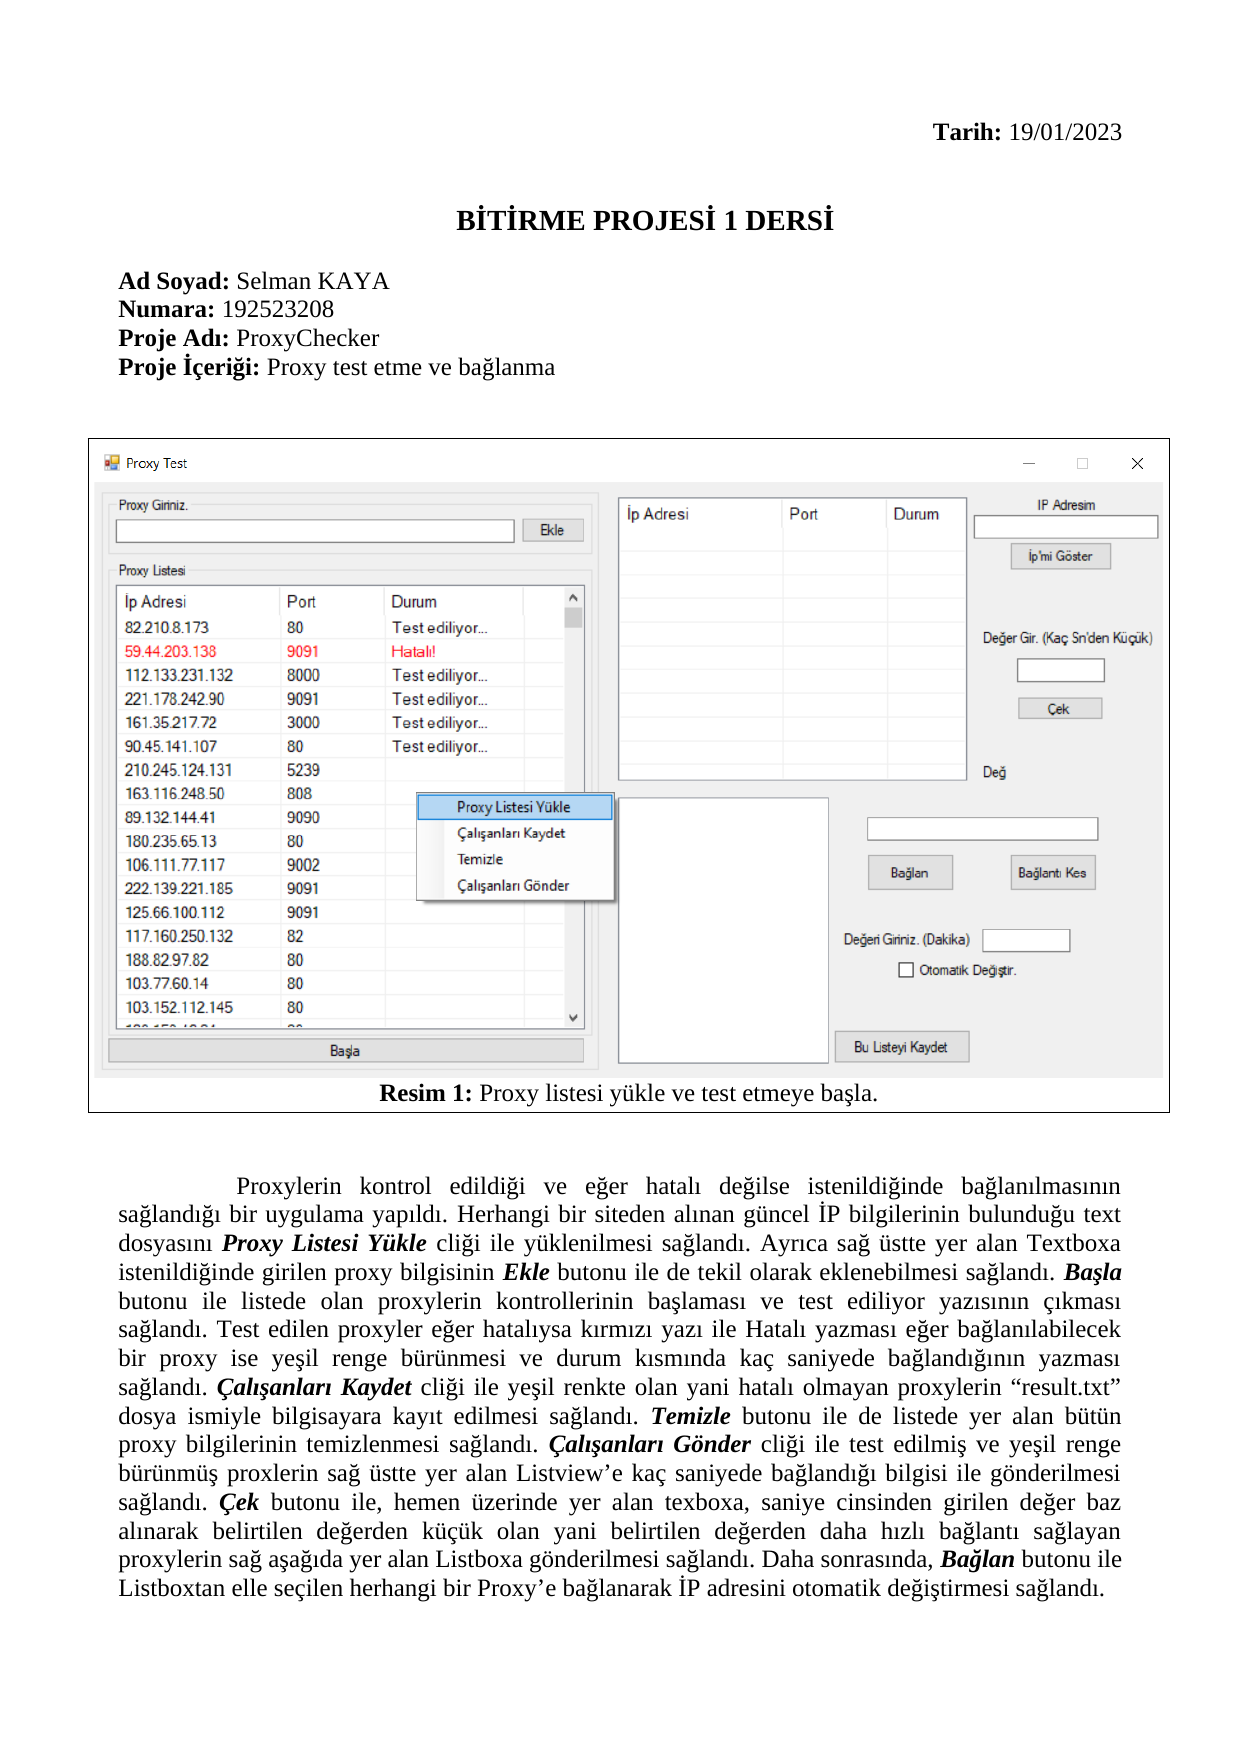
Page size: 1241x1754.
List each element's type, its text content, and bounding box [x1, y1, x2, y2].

text Proxylerin kontrol edildiği ve eğer hatalı değilse istenildiğinde bağlanılmasının sağlandığı bir uygulama yapıldı. Herhangi bir siteden alınan güncel İP bilgilerinin bulunduğu text dosyasını Proxy Listesi Yükle cliği ile yüklenilmesi sağlandı. Ayrıca sağ üstte yer alan Textboxa istenildiğinde girilen proxy bilgisinin Ekle butonu ile de tekil olarak eklenebilmesi sağlandı. Başla butonu ile listede olan proxylerin kontrollerinin başlaması ve test ediliyor yazısının çıkması sağlandı. Test edilen proxyler eğer hatalıysa kırmızı yazı ile Hatalı yazması eğer bağlanılabilecek bir proxy ise yeşil renge bürünmesi ve durum kısmında kaç saniyede bağlandığının yazması sağlandı. Çalışanları Kaydet cliği ile yeşil renkte olan yani hatalı olmayan proxylerin “result.txt” dosya ismiyle bilgisayara kayıt edilmesi sağlandı. Temizle butonu ile de listede yer alan bütün proxy bilgilerinin temizlenmesi sağlandı. Çalışanları Gönder cliği ile test edilmiş ve yeşil renge bürünmüş proxlerin sağ üstte yer alan Listview’e kaç saniyede bağlandığı bilgisi ile gönderilmesi sağlandı. Çek butonu ile, hemen üzerinde yer alan texboxa, saniye cinsinden girilen değer baz alınarak belirtilen değerden küçük olan yani belirtilen değerden daha hızlı bağlantı sağlayan proxylerin sağ aşağıda yer alan Listboxa gönderilmesi sağlandı. Daha sonrasında, Bağlan butonu ile Listboxtan elle seçilen herhangi bir Proxy’e bağlanarak İP adresini otomatik değiştirmesi sağlandı. [118, 1171, 1122, 1602]
text BİTİRME PROJESİ 1 DERSİ [118, 203, 1122, 237]
text Proje Adı: ProxyChecker [118, 323, 1122, 352]
table_header Resim 1: Proxy listesi yükle ve test etmeye başla. [89, 439, 1169, 1112]
picture [94, 445, 1164, 1078]
text Proje İçeriği: Proxy test etme ve bağlanma [118, 352, 1122, 381]
text Numara: 192523208 [118, 294, 1122, 323]
text Tarih: 19/01/2023 [118, 117, 1122, 146]
text Ad Soyad: Selman KAYA [118, 266, 1122, 294]
